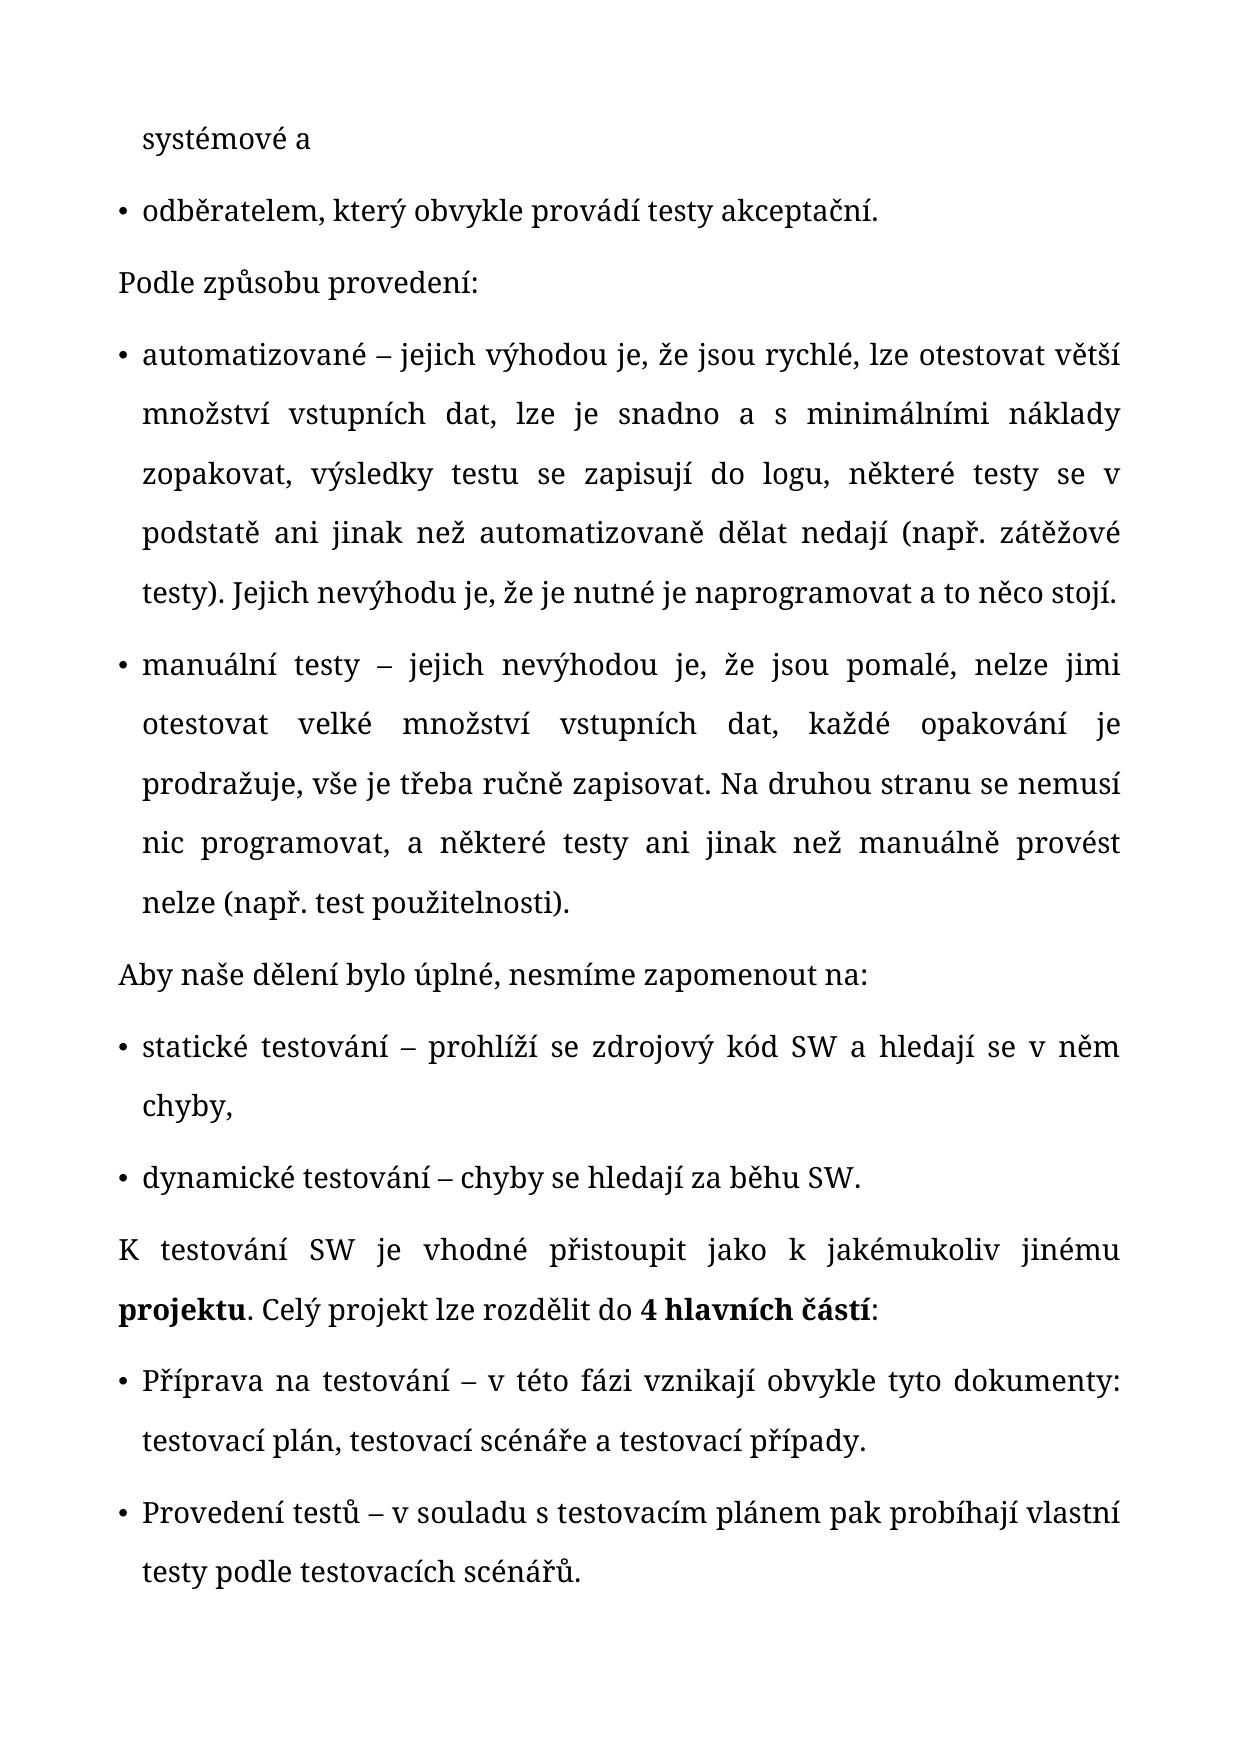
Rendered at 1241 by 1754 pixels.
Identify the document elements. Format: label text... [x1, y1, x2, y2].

list dynamické testování – chyby se hledají za běhu SW. [118, 1157, 1122, 1197]
list Provedení testů – v souladu s testovacím plánem pak probíhají vlastní testy podle testovacích scénářů. [118, 1492, 1122, 1591]
text Aby naše dělení bylo úplné, nesmíme zapomenout na: [118, 954, 1122, 993]
list Příprava na testování – v této fázi vznikají obvykle tyto dokumenty: testovací plán, testovací scénáře a testovací případy. [118, 1361, 1122, 1460]
list automatizované – jejich výhodou je, že jsou rychlé, lze otestovat větší množství vstupních dat, lze je snadno a s minimálními náklady zopakovat, výsledky testu se zapisují do logu, některé testy se v podstatě ani jinak než automatizovaně dělat nedají (např. zátěžové testy). Jejich nevýhodu je, že je nutné je naprogramovat a to něco stojí. [118, 334, 1122, 612]
text Podle způsobu provedení: [118, 262, 1122, 302]
list manuální testy – jejich nevýhodou je, že jsou pomalé, nelze jimi otestovat velké množství vstupních dat, každé opakování je prodražuje, vše je třeba ručně zapisovat. Na druhou stranu se nemusí nic programovat, a některé testy ani jinak než manuálně provést nelze (např. test použitelnosti). [118, 644, 1122, 922]
list systémové a [118, 118, 1122, 158]
list statické testování – prohlíží se zdrojový kód SW a hledají se v něm chyby, [118, 1026, 1122, 1125]
list odběratelem, který obvykle provádí testy akceptační. [118, 190, 1122, 230]
text K testování SW je vhodné přistoupit jako k jakémukoliv jinému projektu. Celý projekt lze rozdělit do 4 hlavních částí: [118, 1229, 1122, 1328]
